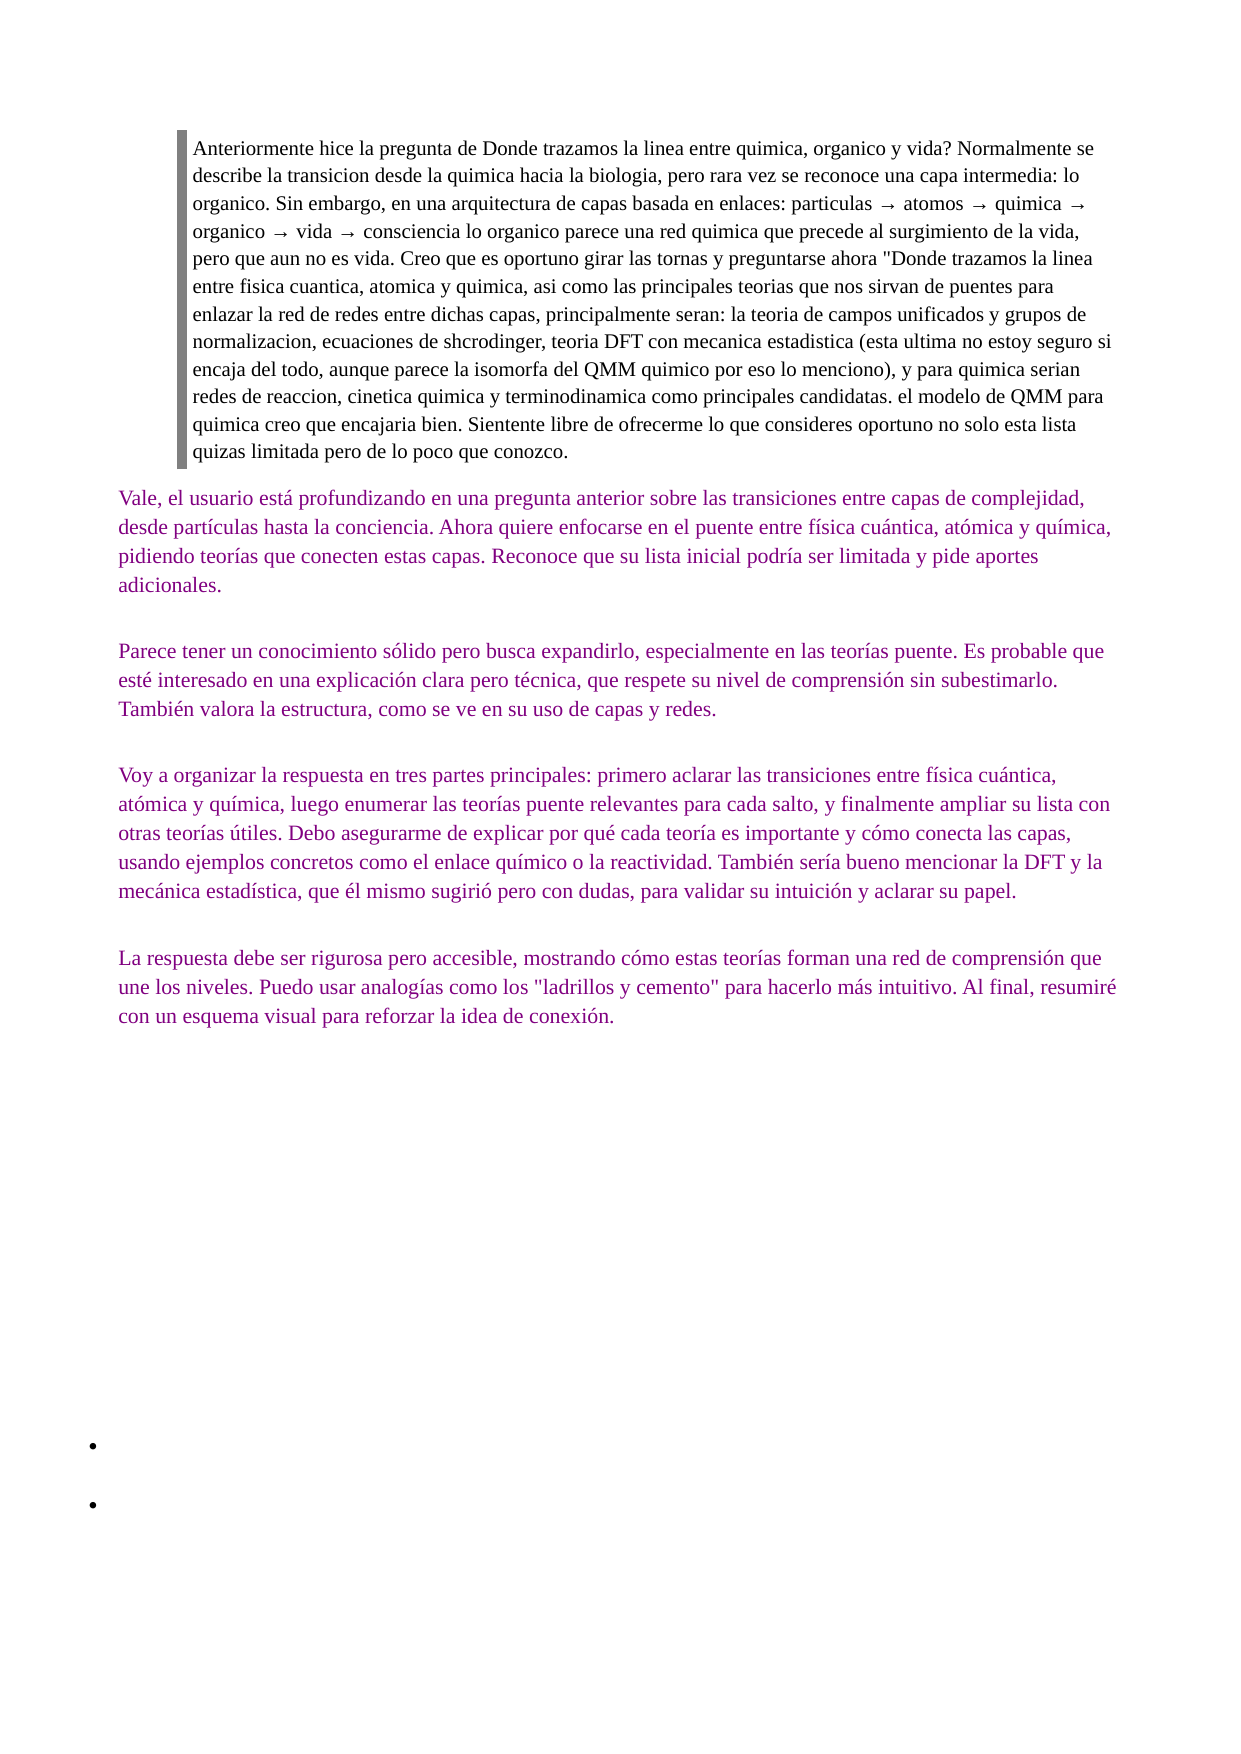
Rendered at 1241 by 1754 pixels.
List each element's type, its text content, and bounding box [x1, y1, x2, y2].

text Los Puentes Teóricos Principales: [118, 1577, 1122, 1602]
text La respuesta debe ser rigurosa pero accesible, mostrando cómo estas teorías forman una red de comprensión que une los niveles. Puedo usar analogías como los "ladrillos y cemento" para hacerlo más intuitivo. Al final, resumiré con un esquema visual para reforzar la idea de conexión. [118, 945, 1122, 1028]
text Vale, el usuario está profundizando en una pregunta anterior sobre las transiciones entre capas de complejidad, desde partículas hasta la conciencia. Ahora quiere enfocarse en el puente entre física cuántica, atómica y química, pidiendo teorías que conecten estas capas. Reconoce que su lista inicial podría ser limitada y pide aportes adicionales. [118, 485, 1122, 597]
text Parece tener un conocimiento sólido pero busca expandirlo, especialmente en las teorías puente. Es probable que esté interesado en una explicación clara pero técnica, que respete su nivel de comprensión sin subestimarlo. También valora la estructura, como se ve en su uso de capas y redes. [118, 638, 1122, 721]
text Anteriormente hice la pregunta de Donde trazamos la linea entre quimica, organico y vida? Normalmente se describe la transicion desde la quimica hacia la biologia, pero rara vez se reconoce una capa intermedia: lo organico. Sin embargo, en una arquitectura de capas basada en enlaces: particulas → atomos → quimica → organico → vida → consciencia lo organico parece una red quimica que precede al surgimiento de la vida, pero que aun no es vida. Creo que es oportuno girar las tornas y preguntarse ahora "Donde trazamos la linea entre fisica cuantica, atomica y quimica, asi como las principales teorias que nos sirvan de puentes para enlazar la red de redes entre dichas capas, principalmente seran: la teoria de campos unificados y grupos de normalizacion, ecuaciones de shcrodinger, teoria DFT con mecanica estadistica (esta ultima no estoy seguro si encaja del todo, aunque parece la isomorfa del QMM quimico por eso lo menciono), y para quimica serian redes de reaccion, cinetica quimica y terminodinamica como principales candidatas. el modelo de QMM para quimica creo que encajaria bien. Sientente libre de ofrecerme lo que consideres oportuno no solo esta lista quizas limitada pero de lo poco que conozco. [187, 130, 1122, 469]
text ¡Excelente giro de la pregunta! Es precisamente en estas transiciones donde reside la profunda belleza de la ciencia. Desglosemos estas fronteras y los puentes teóricos que las conectan, expandiendo tu muy acertada lista. 1. La Línea entre Física Cuántica y Química Atómica [118, 1086, 1122, 1210]
text ¿Dónde trazamos la línea? La línea se difumina en el momento en que un átomo de hidrógeno (un protón y un electrón) se forma. La Física Cuántica describe las reglas del juego: las ecuaciones de onda, los operadores, los estados cuánticos. La Química Atómica comienza cuando estas reglas se aplican para explicar la estructura electrónica de los átomos multielectrónicos y, crucialmente, la Tabla Periódica. [118, 1265, 1122, 1406]
list Lado Químico: Propiedades periódicas (radio atómico, afinidad electrónica, electronegatividad), capas de valencia, y el concepto de "tendencia" a ganar o perder electrones. [118, 1494, 1122, 1548]
list Lado Físico: Partículas, fuerzas fundamentales, ecuación de Schrödinger para sistemas simples (pozos, partículas libres, átomo de H). [118, 1435, 1122, 1490]
text Voy a organizar la respuesta en tres partes principales: primero aclarar las transiciones entre física cuántica, atómica y química, luego enumerar las teorías puente relevantes para cada salto, y finalmente ampliar su lista con otras teorías útiles. Debo asegurarme de explicar por qué cada teoría es importante y cómo conecta las capas, usando ejemplos concretos como el enlace químico o la reactividad. También sería bueno mencionar la DFT y la mecánica estadística, que él mismo sugirió pero con dudas, para validar su intuición y aclarar su papel. [118, 762, 1122, 903]
